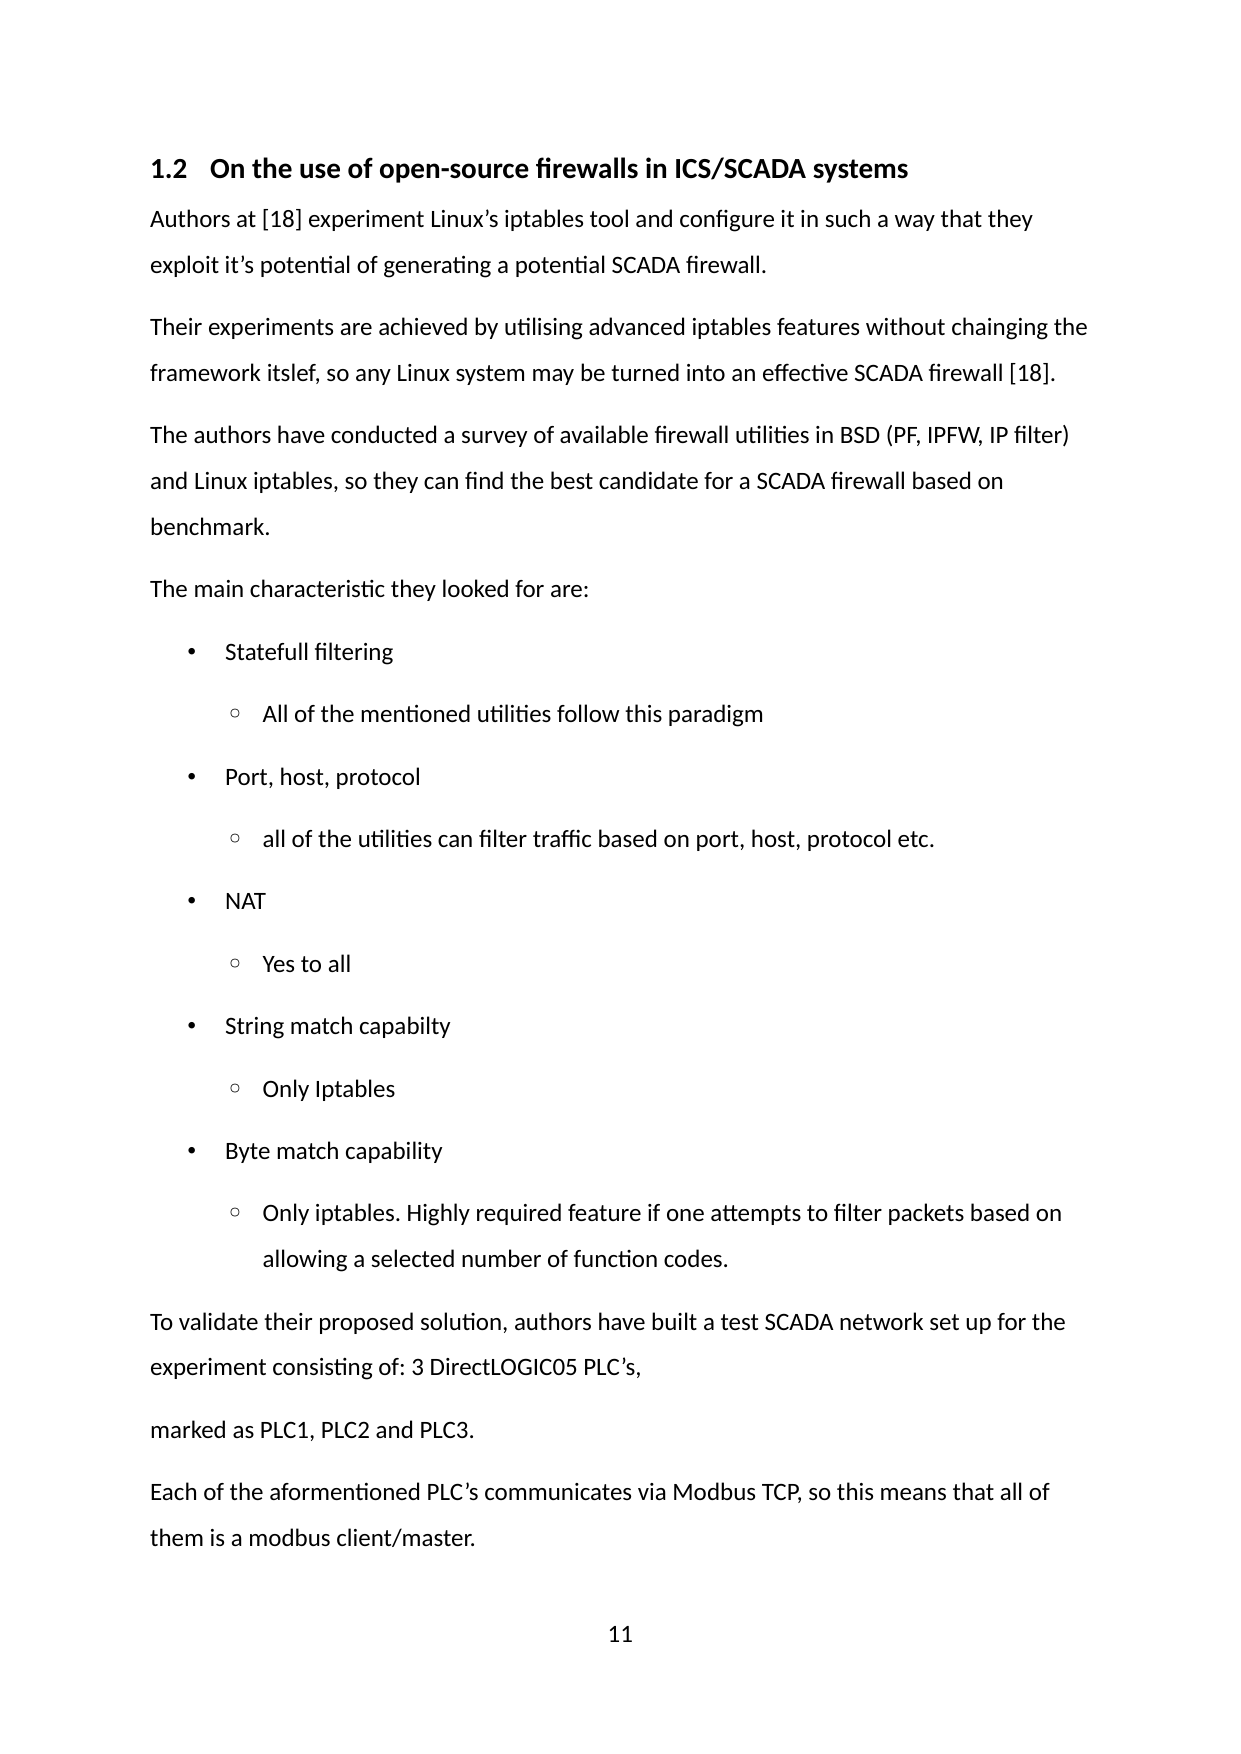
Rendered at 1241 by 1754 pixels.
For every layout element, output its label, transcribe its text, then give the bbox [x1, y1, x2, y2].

text Authors at [18] experiment Linux’s iptables tool and configure it in such a way that they exploit it’s potential of generating a potential SCADA firewall. [150, 203, 1090, 280]
list Byte match capability [187, 1135, 1090, 1166]
list All of the mentioned utilities follow this paradigm [225, 698, 1090, 729]
text To validate their proposed solution, authors have built a test SCADA network set up for the experiment consisting of: 3 DirectLOGIC05 PLC’s, [150, 1306, 1090, 1382]
list String match capabilty [187, 1010, 1090, 1041]
list Only iptables. Highly required feature if one attempts to filter packets based on allowing a selected number of function codes. [225, 1197, 1090, 1274]
text The main characteristic they looked for are: [150, 573, 1090, 604]
list all of the utilities can filter traffic based on port, host, protocol etc. [225, 823, 1090, 854]
list Port, host, protocol [187, 761, 1090, 791]
text The authors have conducted a survey of available firewall utilities in BSD (PF, IPFW, IP filter) and Linux iptables, so they can find the best candidate for a SCADA firewall based on benchmark. [150, 420, 1090, 542]
list Yes to all [225, 948, 1090, 978]
list Statefull filtering [187, 636, 1090, 666]
subtitle On the use of open-source firewalls in ICS/SCADA systems [150, 150, 1090, 186]
text marked as PLC1, PLC2 and PLC3. [150, 1414, 1090, 1444]
text Their experiments are achieved by utilising advanced iptables features without chainging the framework itslef, so any Linux system may be turned into an effective SCADA firewall [18]. [150, 312, 1090, 388]
list Only Iptables [225, 1073, 1090, 1103]
text Each of the aformentioned PLC’s communicates via Modbus TCP, so this means that all of them is a modbus client/master. [150, 1476, 1090, 1552]
list NAT [187, 886, 1090, 916]
